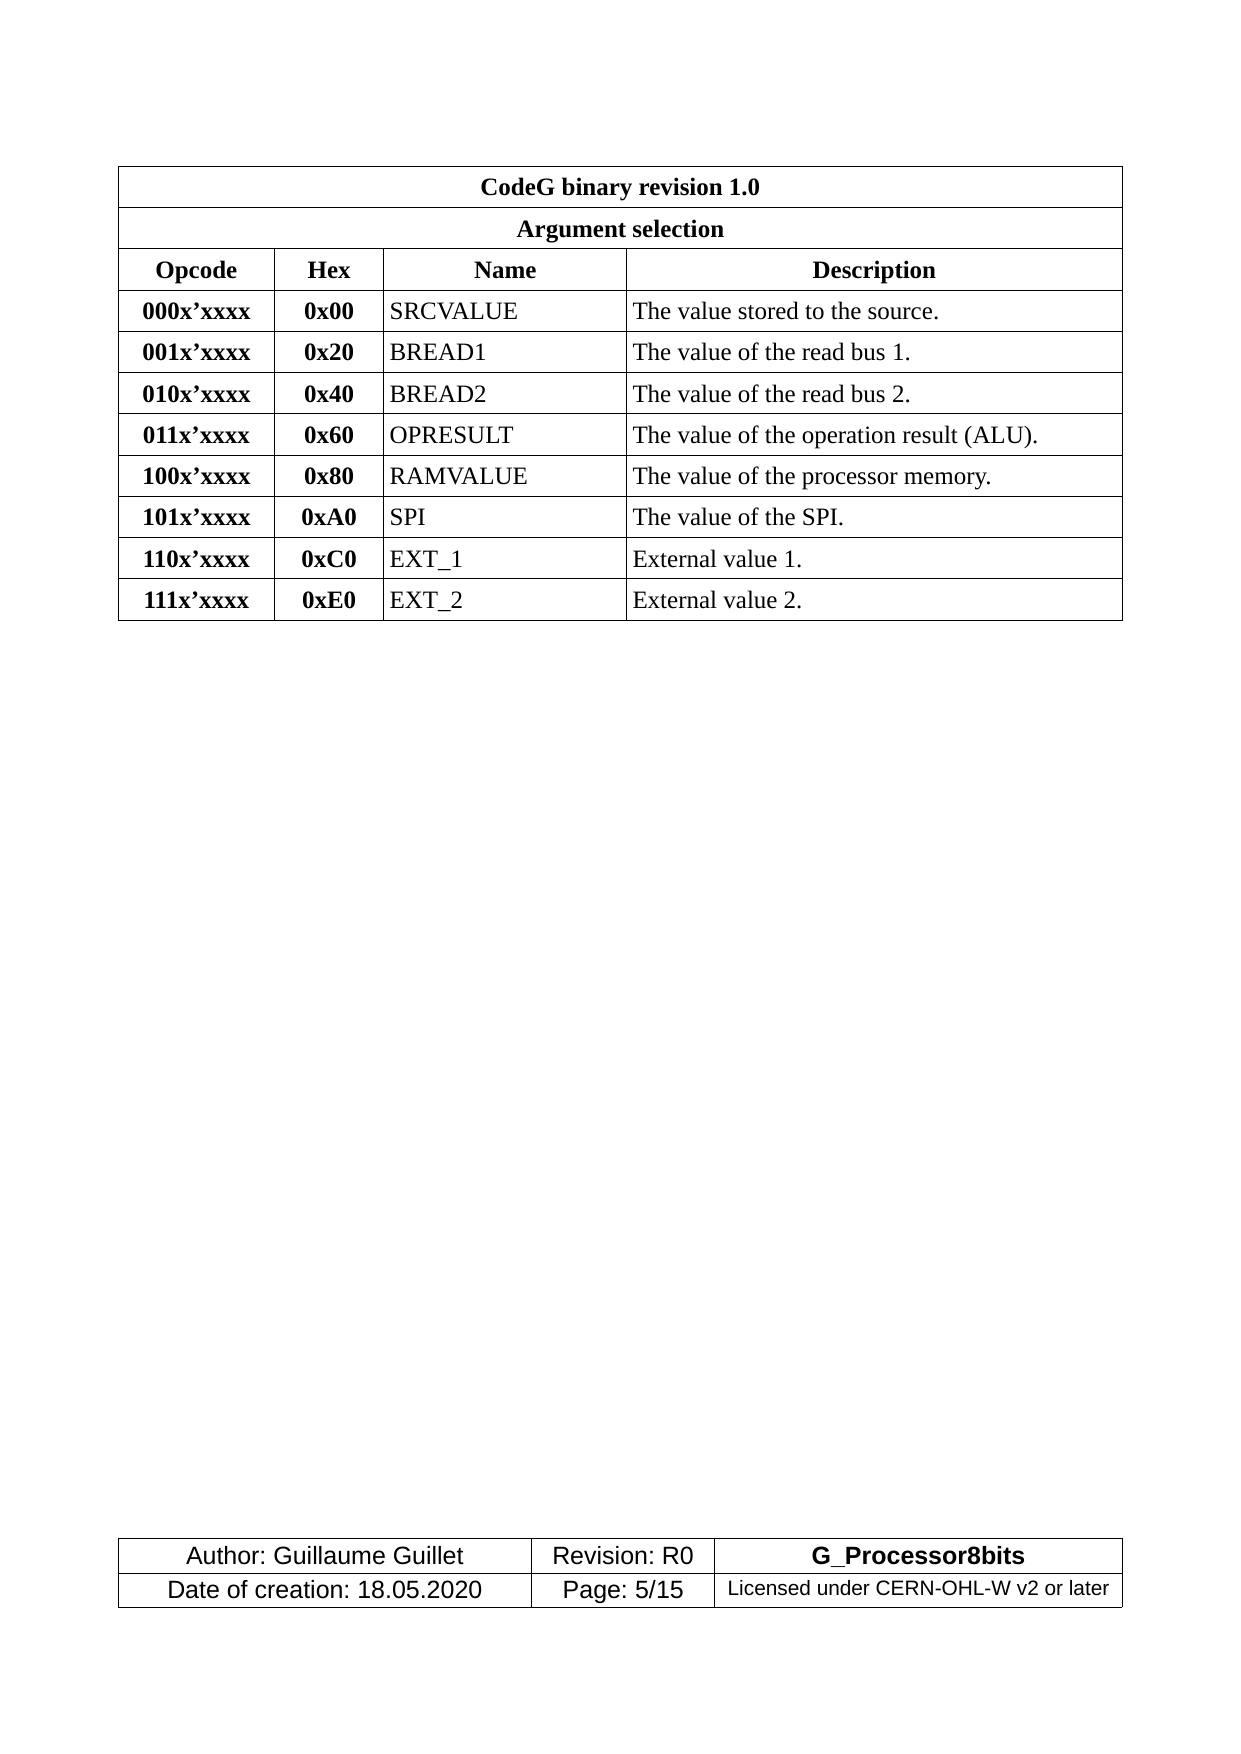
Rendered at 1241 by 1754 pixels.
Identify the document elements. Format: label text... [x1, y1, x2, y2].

table_cell Description [627, 249, 1122, 289]
table_cell 0x20 [275, 332, 383, 372]
table_cell SRCVALUE [384, 291, 626, 331]
table_cell Name [384, 249, 626, 289]
table_cell 010x’xxxx [119, 373, 274, 413]
table_cell BREAD2 [384, 373, 626, 413]
table_cell EXT_2 [384, 579, 626, 619]
table_cell BREAD1 [384, 332, 626, 372]
table_cell The value of the read bus 1. [627, 332, 1122, 372]
table_cell Hex [275, 249, 383, 289]
table_cell Argument selection [119, 208, 1122, 248]
table_cell 0x80 [275, 456, 383, 496]
table_cell The value stored to the source. [627, 291, 1122, 331]
table_cell External value 1. [627, 538, 1122, 578]
table_cell External value 2. [627, 579, 1122, 619]
table_cell 111x’xxxx [119, 579, 274, 619]
table_header CodeG binary revision 1.0 [119, 167, 1122, 207]
table_cell 0x00 [275, 291, 383, 331]
table_cell 001x’xxxx [119, 332, 274, 372]
table_cell The value of the read bus 2. [627, 373, 1122, 413]
table_cell 0xC0 [275, 538, 383, 578]
table_cell 0xE0 [275, 579, 383, 619]
table_cell 000x’xxxx [119, 291, 274, 331]
table_cell The value of the processor memory. [627, 456, 1122, 496]
table_cell 101x’xxxx [119, 497, 274, 537]
table_cell 110x’xxxx [119, 538, 274, 578]
table_cell RAMVALUE [384, 456, 626, 496]
table_cell EXT_1 [384, 538, 626, 578]
table_cell Opcode [119, 249, 274, 289]
table_cell The value of the SPI. [627, 497, 1122, 537]
table_cell SPI [384, 497, 626, 537]
table_cell 011x’xxxx [119, 414, 274, 454]
table_cell 0x40 [275, 373, 383, 413]
table_cell 0xA0 [275, 497, 383, 537]
table_cell OPRESULT [384, 414, 626, 454]
table_cell 0x60 [275, 414, 383, 454]
table_cell 100x’xxxx [119, 456, 274, 496]
table_cell The value of the operation result (ALU). [627, 414, 1122, 454]
